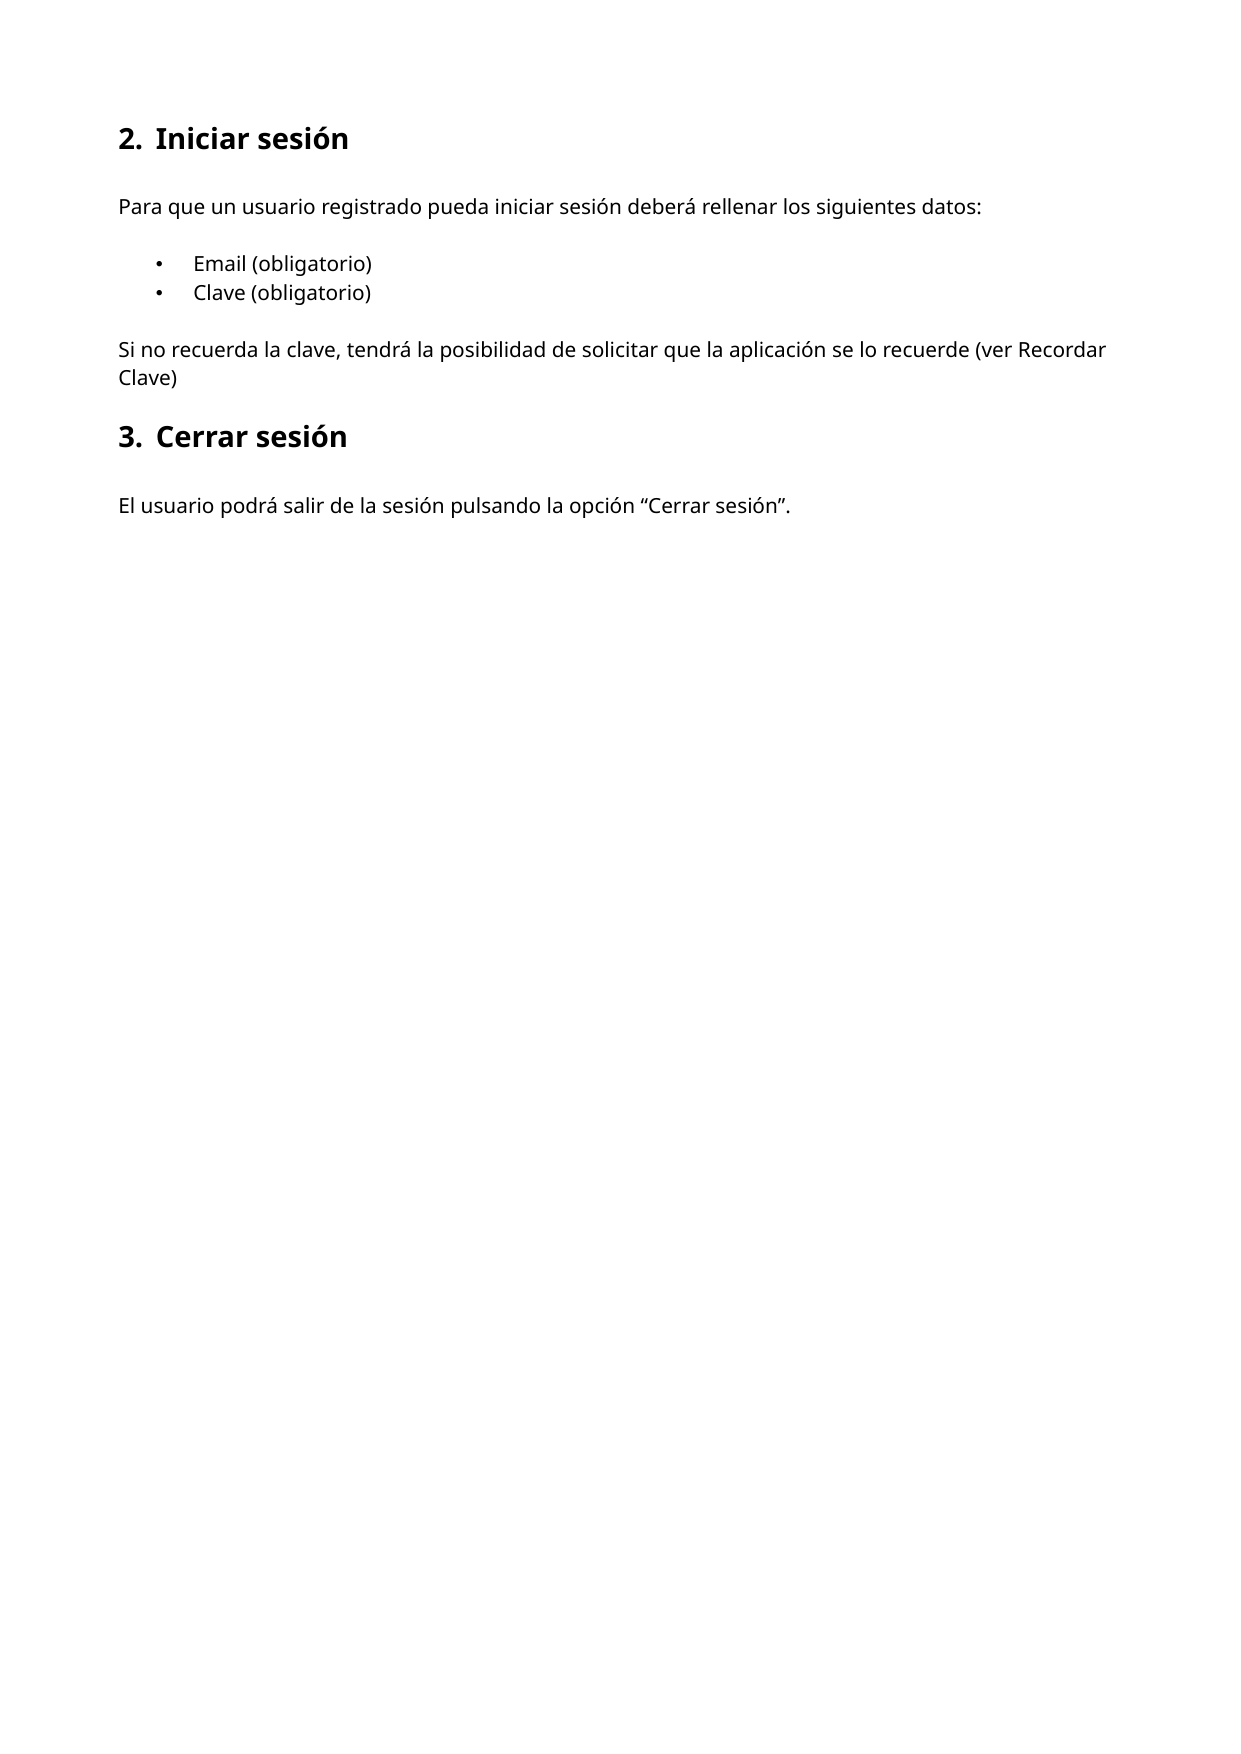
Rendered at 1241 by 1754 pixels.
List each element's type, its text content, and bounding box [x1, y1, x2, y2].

list Email (obligatorio) [156, 249, 1122, 278]
subtitle Iniciar sesión [118, 118, 1122, 158]
text Si no recuerda la clave, tendrá la posibilidad de solicitar que la aplicación se lo recuerde (ver Recordar Clave) [118, 335, 1122, 392]
list Clave (obligatorio) [156, 278, 1122, 306]
text Para que un usuario registrado pueda iniciar sesión deberá rellenar los siguientes datos: [118, 192, 1122, 221]
subtitle Cerrar sesión [118, 417, 1122, 456]
text El usuario podrá salir de la sesión pulsando la opción “Cerrar sesión”. [118, 491, 1122, 519]
